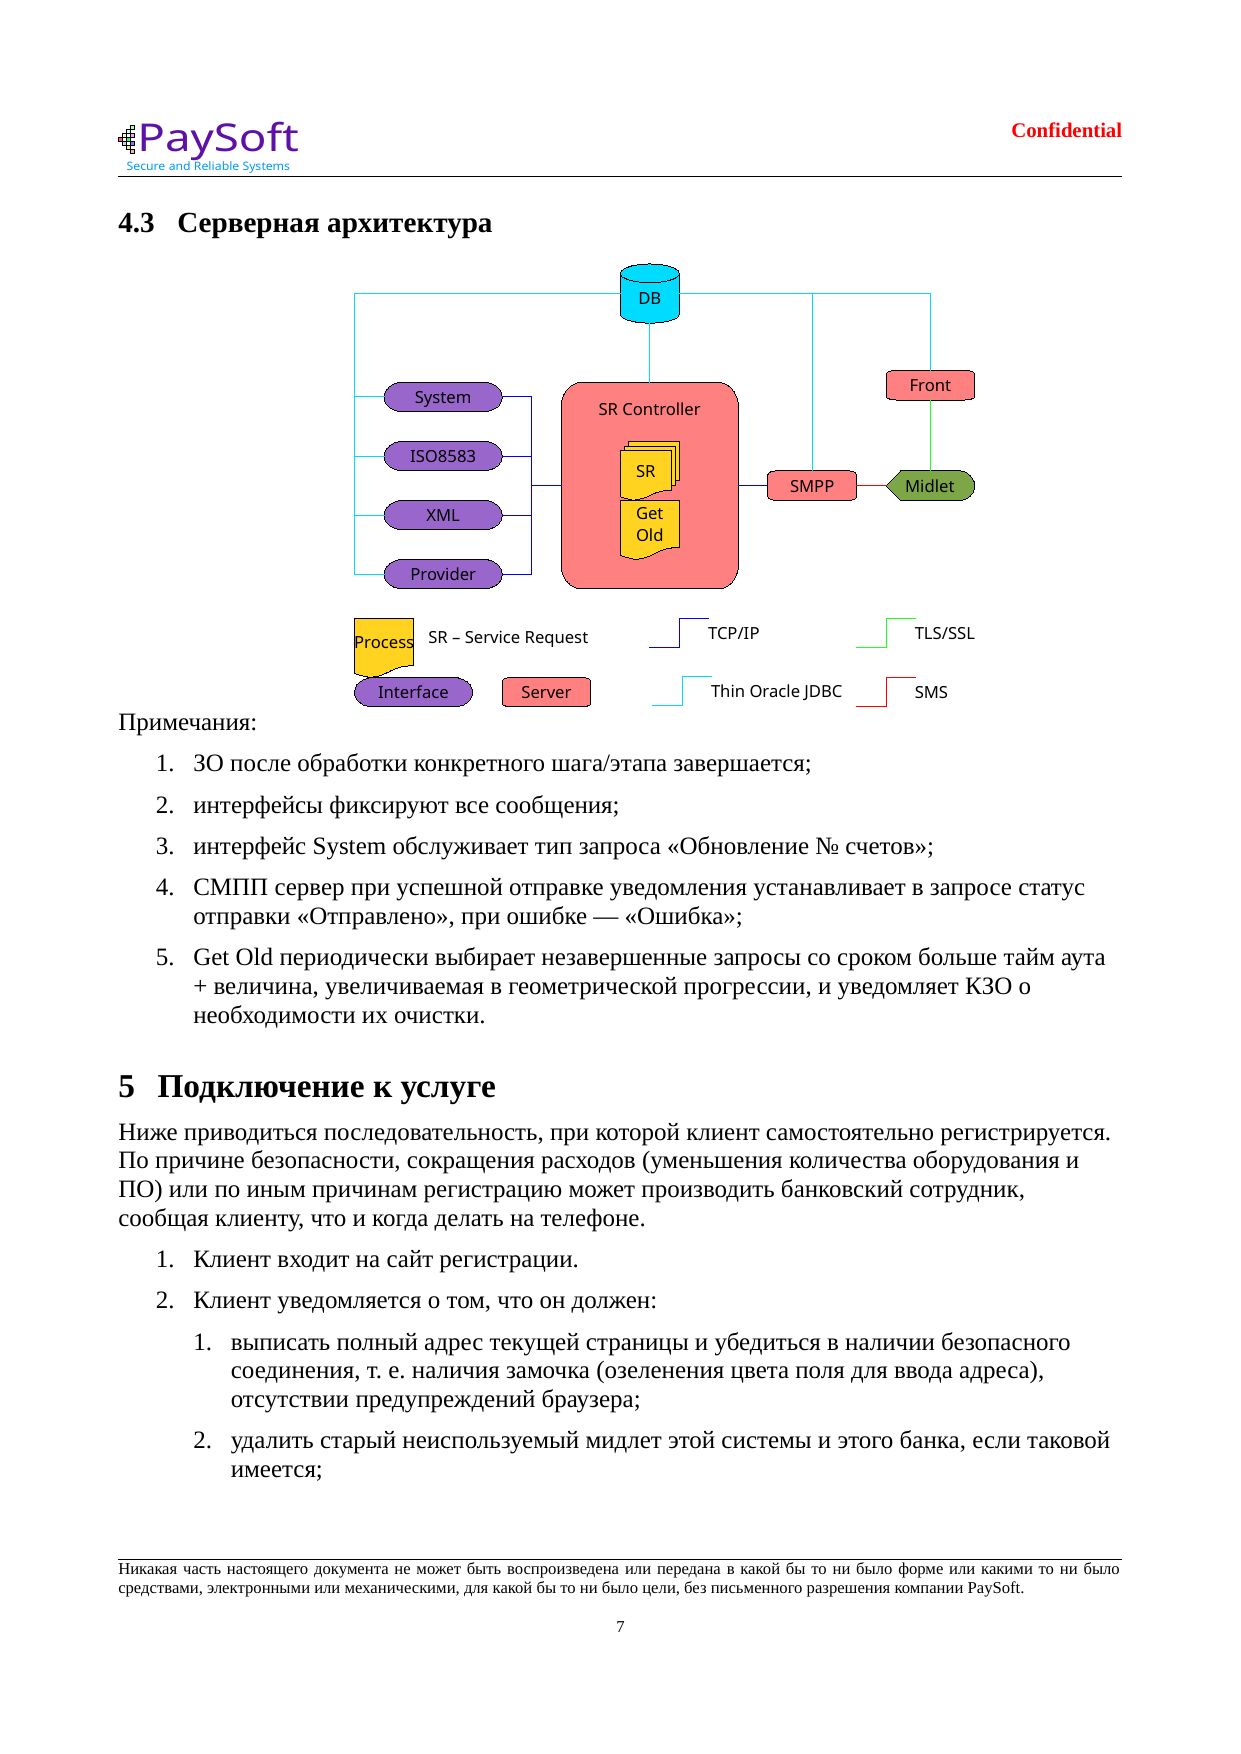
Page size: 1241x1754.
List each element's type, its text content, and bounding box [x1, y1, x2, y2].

list выписать полный адрес текущей страницы и убедиться в наличии безопасного соединения, т. е. наличия замочка (озеленения цвета поля для ввода адреса), отсутствии предупреждений браузера; [193, 1327, 1122, 1413]
list ЗО после обработки конкретного шага/этапа завершается; [156, 748, 1122, 777]
list Get Old периодически выбирает незавершенные запросы со сроком больше тайм аута + величина, увеличиваемая в геометрической прогрессии, и уведомляет КЗО о необходимости их очистки. [156, 942, 1122, 1028]
list Клиент входит на сайт регистрации. [156, 1244, 1122, 1273]
list СМПП сервер при успешной отправке уведомления устанавливает в запросе статус отправки «Отправлено», при ошибке — «Ошибка»; [156, 872, 1122, 930]
subtitle Серверная архитектура [118, 206, 1122, 239]
list удалить старый неиспользуемый мидлет этой системы и этого банка, если таковой имеется; [193, 1426, 1122, 1483]
text Ниже приводиться последовательность, при которой клиент самостоятельно регистрируется. По причине безопасности, сокращения расходов (уменьшения количества оборудования и ПО) или по иным причинам регистрацию может производить банковский сотрудник, сообщая клиенту, что и когда делать на телефоне. [118, 1117, 1122, 1232]
list Клиент уведомляется о том, что он должен: [156, 1286, 1122, 1314]
subtitle Подключение к услуге [118, 1066, 1122, 1104]
list интерфейсы фиксируют все сообщения; [156, 790, 1122, 818]
list интерфейс System обслуживает тип запроса «Обновление № счетов»; [156, 831, 1122, 860]
text Примечания: [118, 252, 1122, 736]
